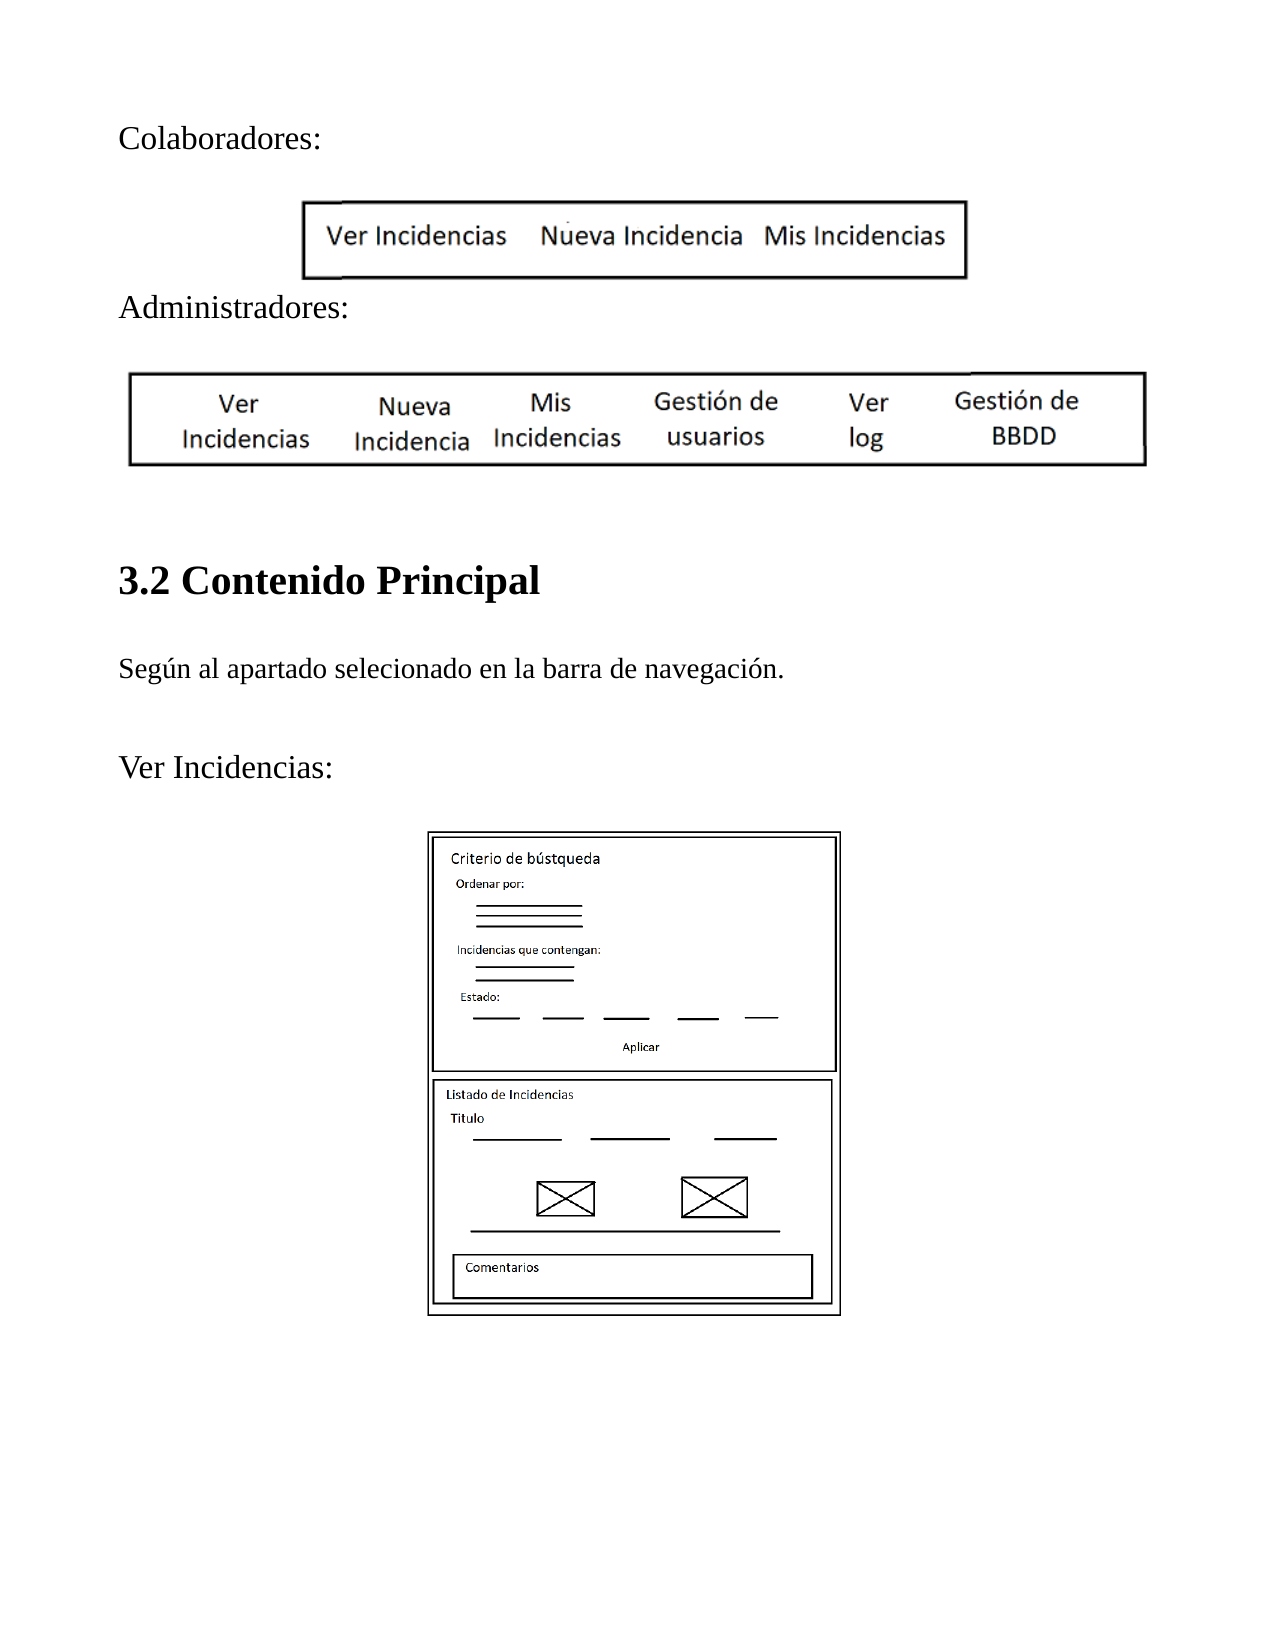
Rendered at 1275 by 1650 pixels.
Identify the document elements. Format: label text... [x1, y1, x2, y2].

text Según al apartado selecionado en la barra de navegación. [118, 651, 1157, 684]
text Colaboradores: [118, 118, 1157, 156]
picture [295, 194, 980, 288]
text 3.2 Contenido Principal [118, 555, 1157, 603]
picture [419, 823, 856, 1330]
picture [118, 364, 1157, 469]
text Ver Incidencias: [118, 747, 1157, 785]
text Administradores: [118, 271, 1157, 326]
